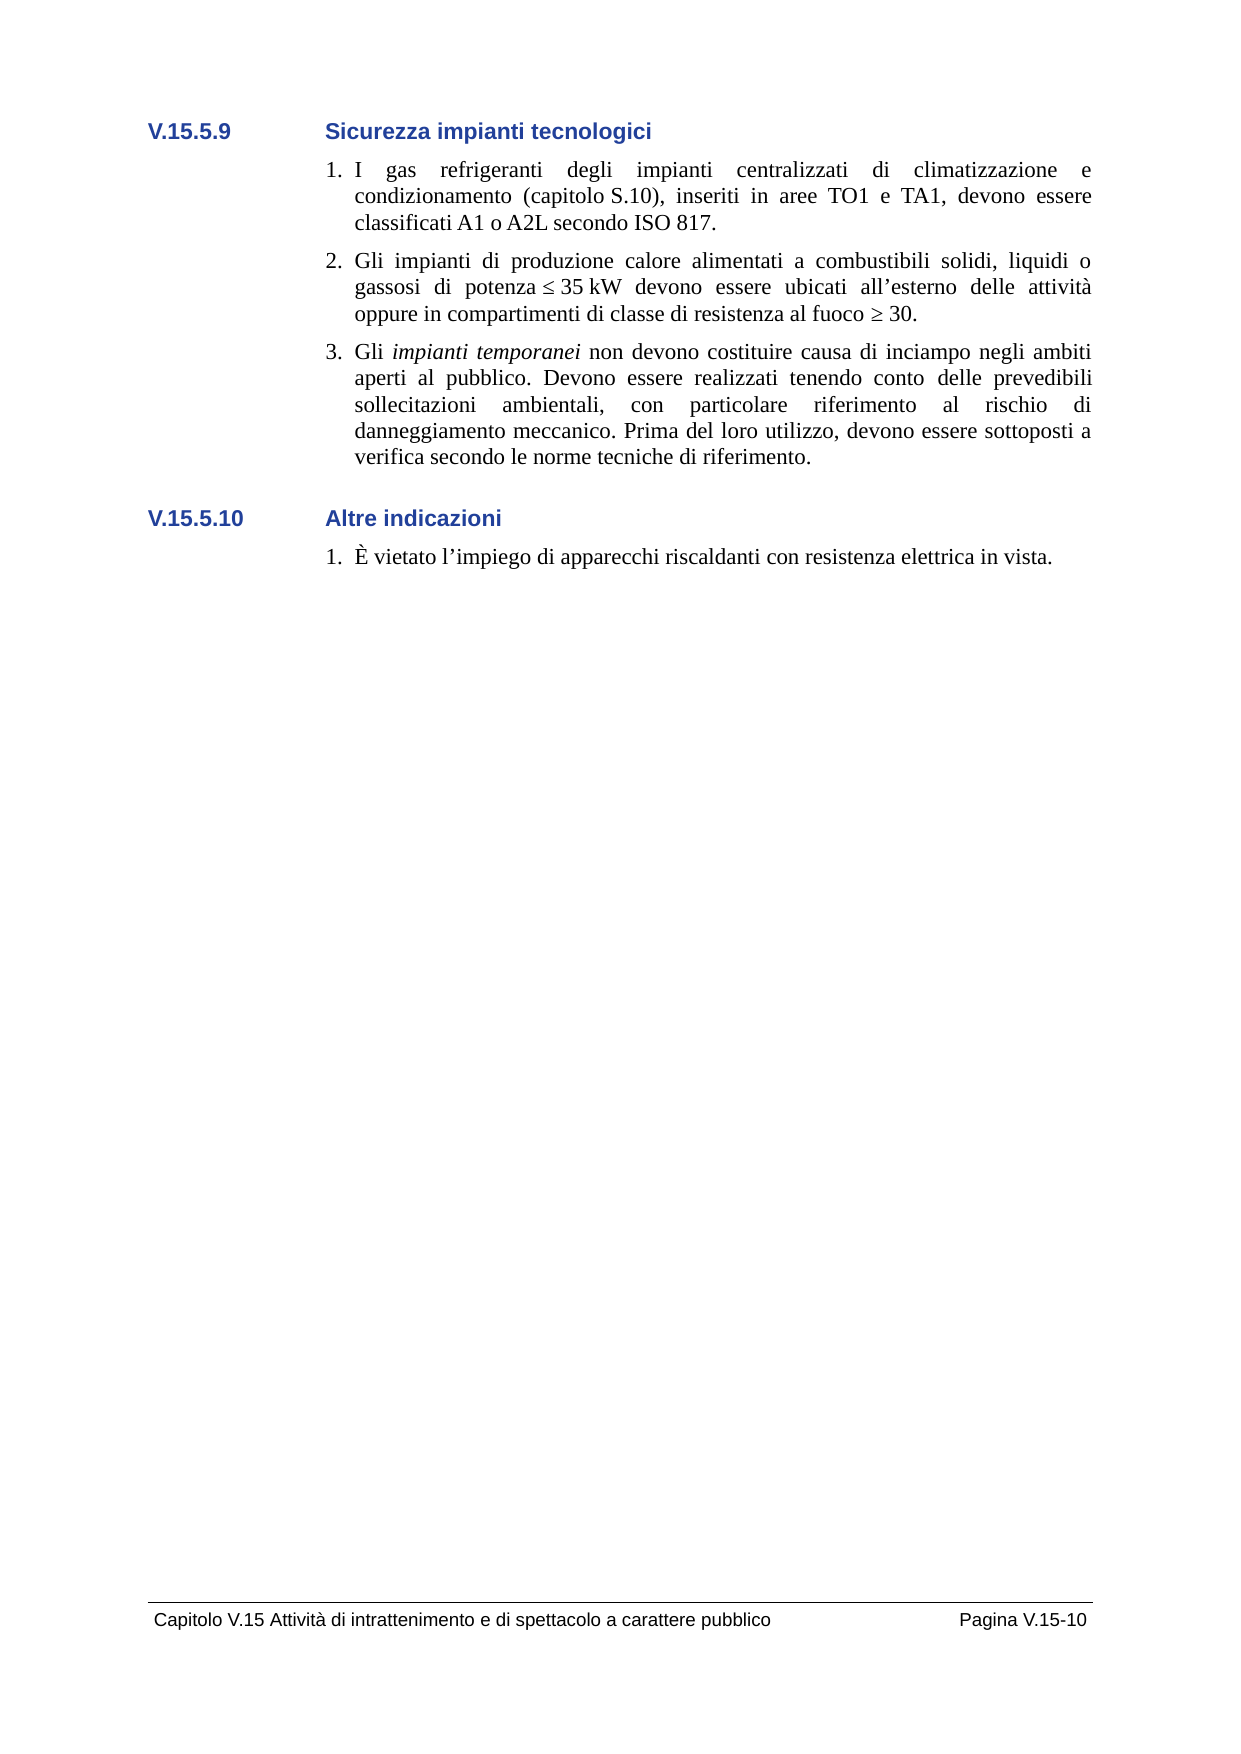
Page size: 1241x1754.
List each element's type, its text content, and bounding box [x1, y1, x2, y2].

list Gli impianti temporanei non devono costituire causa di inciampo negli ambiti aperti al pubblico. Devono essere realizzati tenendo conto delle prevedibili sollecitazioni ambientali, con particolare riferimento al rischio di danneggiamento meccanico. Prima del loro utilizzo, devono essere sottoposti a verifica secondo le norme tecniche di riferimento. [342, 338, 1093, 470]
subtitle Sicurezza impianti tecnologici [148, 118, 1093, 144]
list I gas refrigeranti degli impianti centralizzati di climatizzazione e condizionamento (capitolo S.10), inseriti in aree TO1 e TA1, devono essere classificati A1 o A2L secondo ISO 817. [342, 156, 1093, 235]
list È vietato l’impiego di apparecchi riscaldanti con resistenza elettrica in vista. [342, 543, 1093, 569]
subtitle Altre indicazioni [148, 505, 1093, 531]
list Gli impianti di produzione calore alimentati a combustibili solidi, liquidi o gassosi di potenza ≤ 35 kW devono essere ubicati all’esterno delle attività oppure in compartimenti di classe di resistenza al fuoco ≥ 30. [342, 247, 1093, 326]
